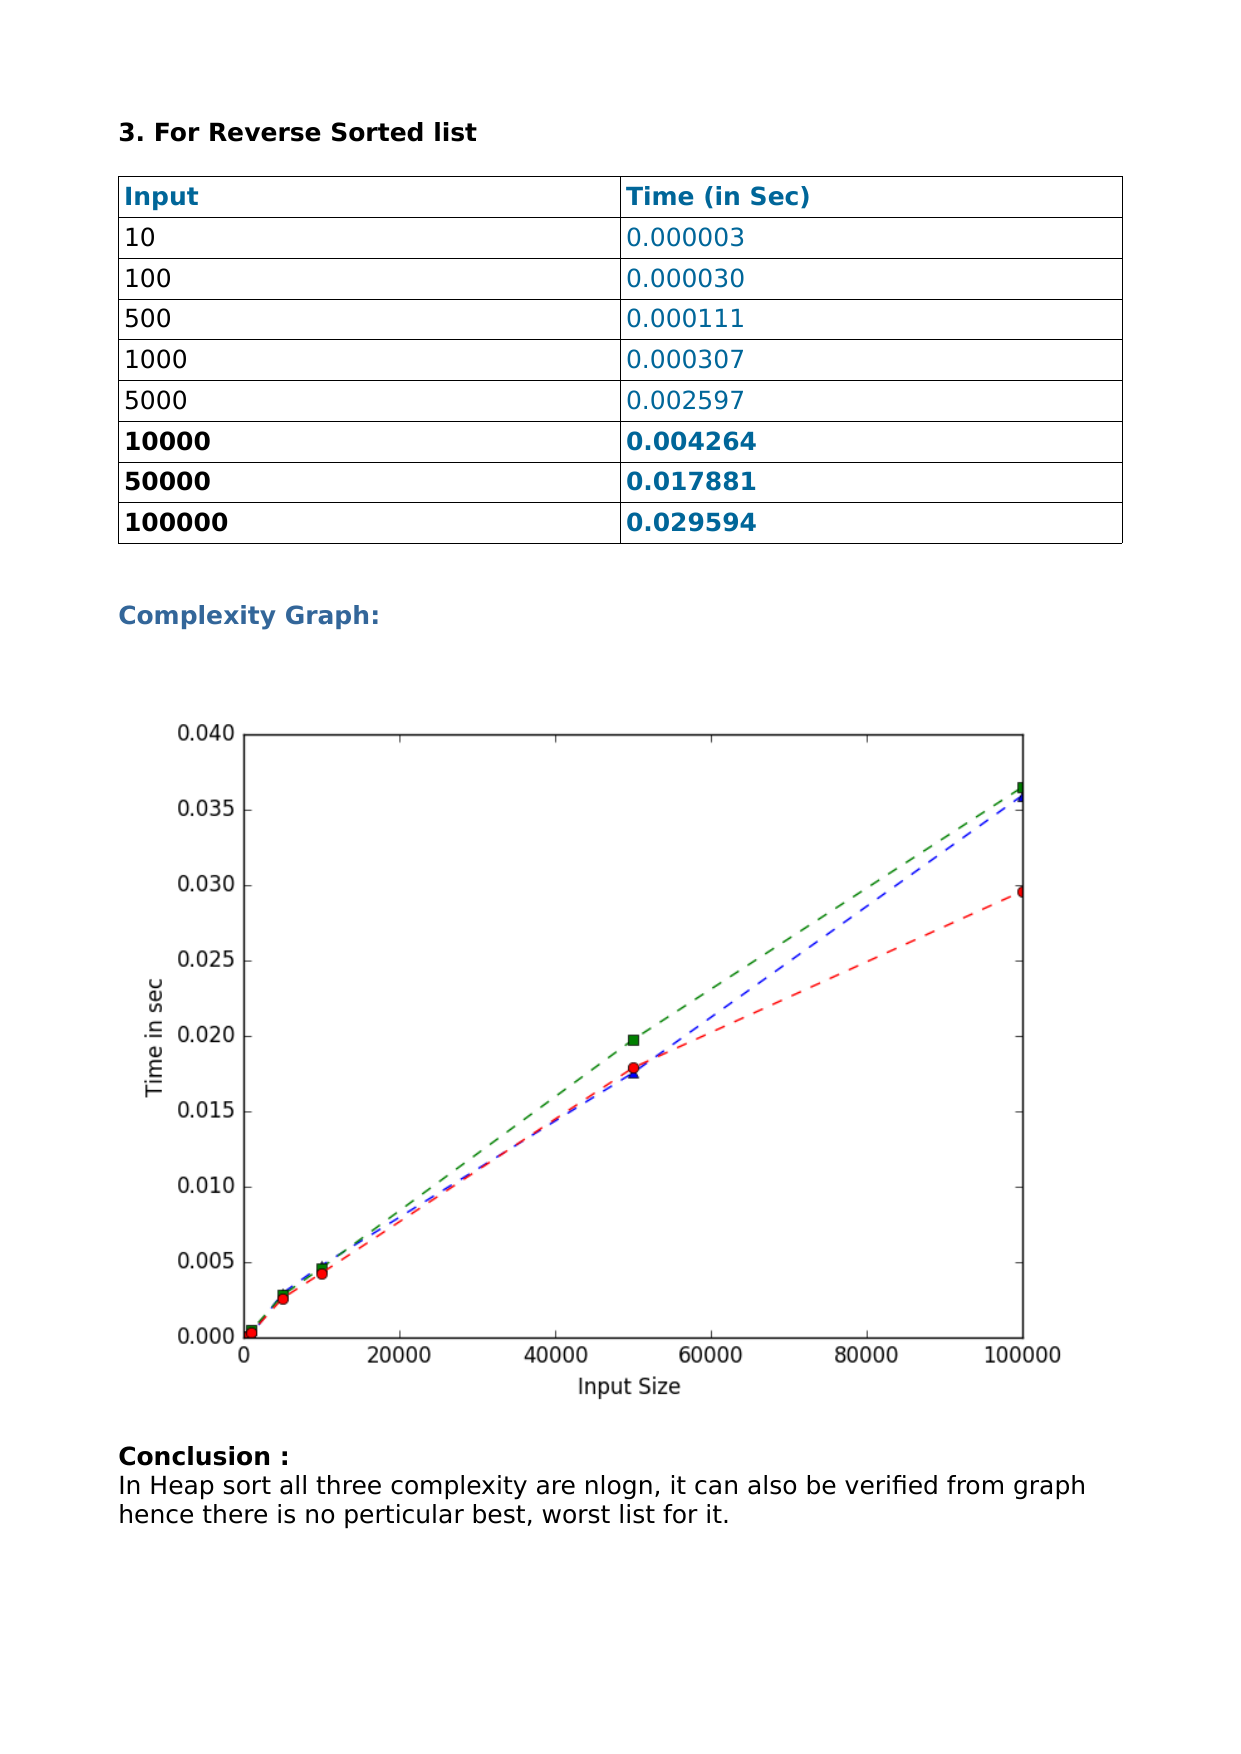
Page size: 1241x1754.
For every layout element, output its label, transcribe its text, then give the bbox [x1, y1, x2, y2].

table_cell 0.000307 [621, 340, 1122, 380]
table_cell 0.017881 [621, 463, 1122, 502]
table_cell 0.004264 [621, 422, 1122, 462]
table_cell 1000 [119, 340, 620, 380]
table_cell 5000 [119, 381, 620, 421]
table_cell 50000 [119, 463, 620, 502]
table_header Input [119, 177, 620, 217]
table_cell 0.000003 [621, 218, 1122, 258]
text Conclusion : [118, 1442, 1122, 1471]
table_cell 10000 [119, 422, 620, 462]
text 3. For Reverse Sorted list [118, 118, 1122, 147]
table_cell 100000 [119, 503, 620, 543]
table_cell 0.000030 [621, 259, 1122, 299]
table_header Time (in Sec) [621, 177, 1122, 217]
table_cell 0.000111 [621, 300, 1122, 339]
table_cell 100 [119, 259, 620, 299]
picture [118, 659, 1123, 1413]
table_cell 10 [119, 218, 620, 258]
table_cell 0.029594 [621, 503, 1122, 543]
text Complexity Graph: [118, 601, 1122, 631]
table_cell 0.002597 [621, 381, 1122, 421]
table_cell 500 [119, 300, 620, 339]
text In Heap sort all three complexity are nlogn, it can also be verified from graph hence there is no perticular best, worst list for it. [118, 1471, 1122, 1529]
